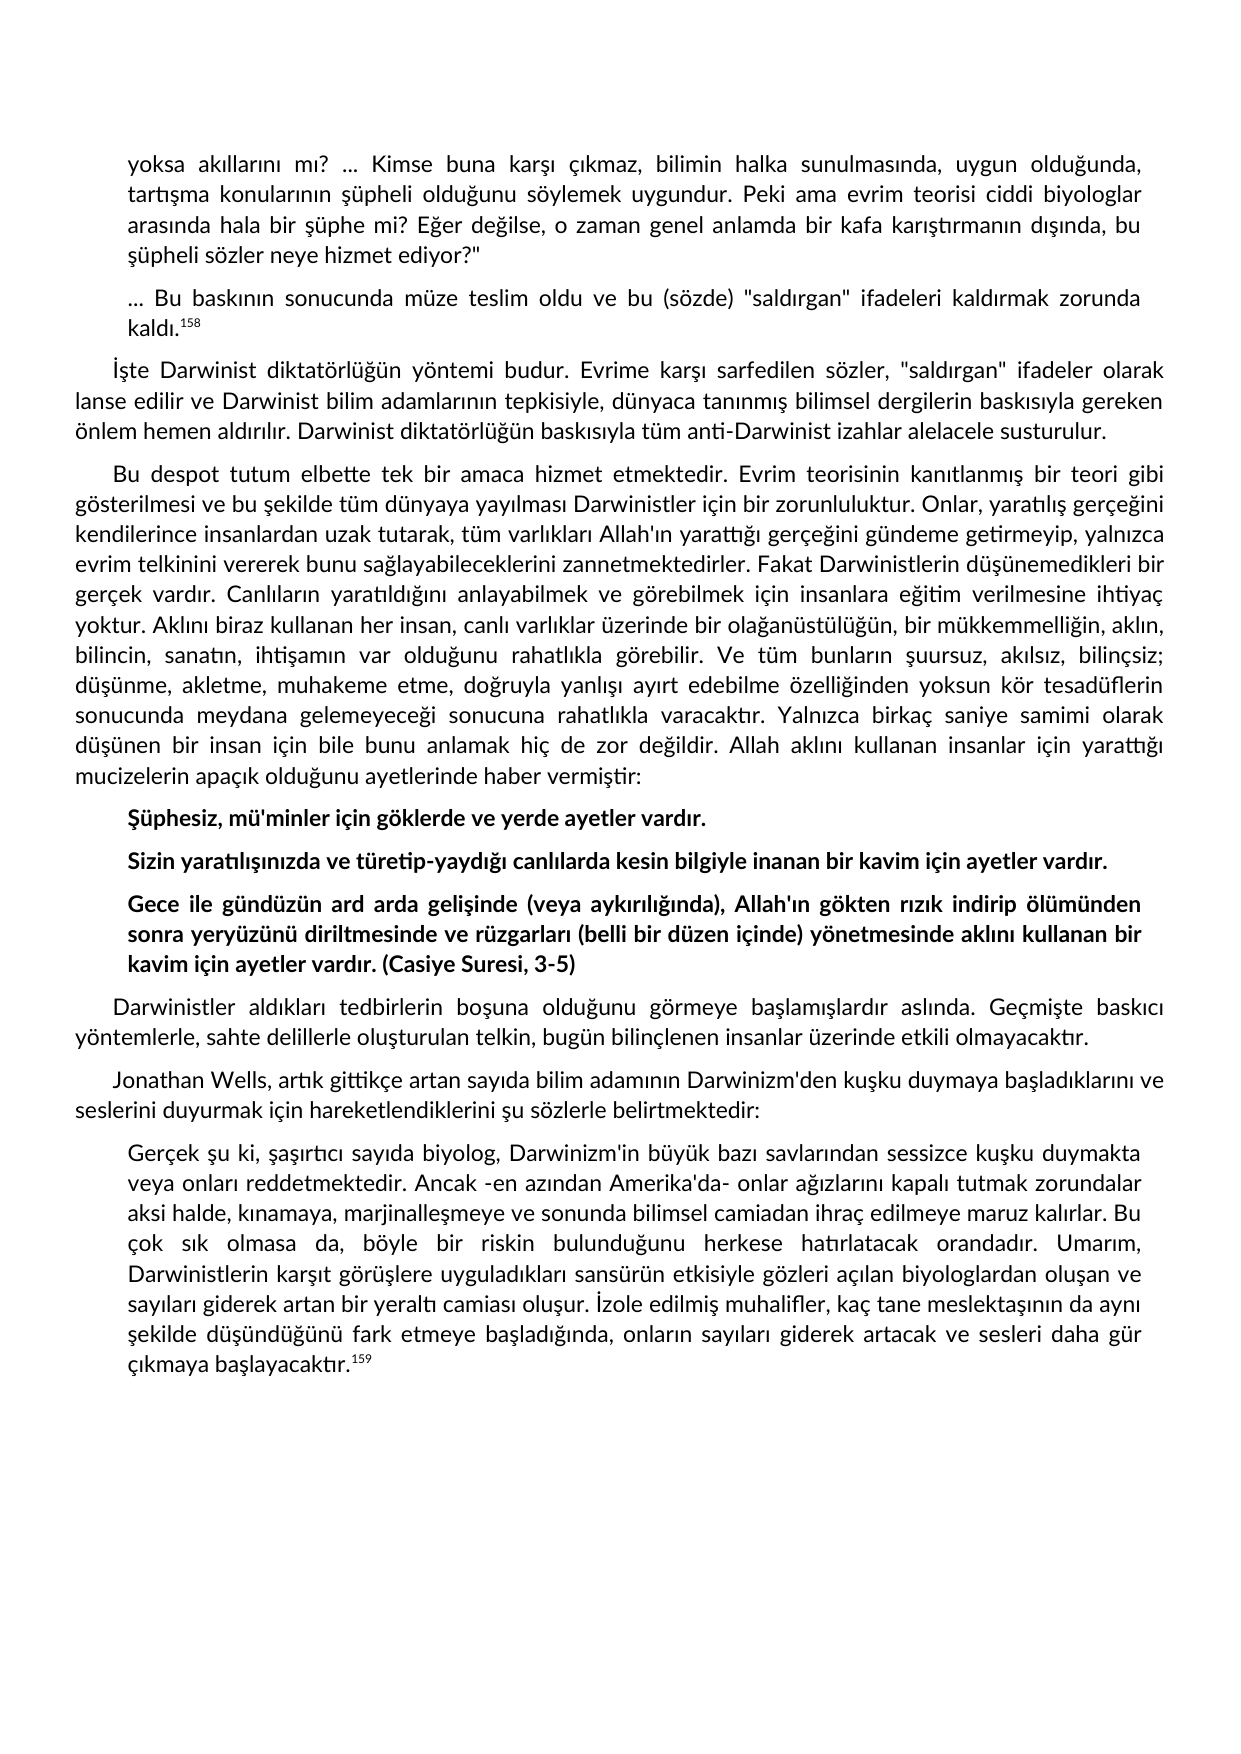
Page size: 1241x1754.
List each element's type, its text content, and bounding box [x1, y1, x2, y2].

text Bu despot tutum elbette tek bir amaca hizmet etmektedir. Evrim teorisinin kanıtlanmış bir teori gibi gösterilmesi ve bu şekilde tüm dünyaya yayılması Darwinistler için bir zorunluluktur. Onlar, yaratılış gerçeğini kendilerince insanlardan uzak tutarak, tüm varlıkları Allah'ın yarattığı gerçeğini gündeme getirmeyip, yalnızca evrim telkinini vererek bunu sağlayabileceklerini zannetmektedirler. Fakat Darwinistlerin düşünemedikleri bir gerçek vardır. Canlıların yaratıldığını anlayabilmek ve görebilmek için insanlara eğitim verilmesine ihtiyaç yoktur. Aklını biraz kullanan her insan, canlı varlıklar üzerinde bir olağanüstülüğün, bir mükkemmelliğin, aklın, bilincin, sanatın, ihtişamın var olduğunu rahatlıkla görebilir. Ve tüm bunların şuursuz, akılsız, bilinçsiz; düşünme, akletme, muhakeme etme, doğruyla yanlışı ayırt edebilme özelliğinden yoksun kör tesadüflerin sonucunda meydana gelemeyeceği sonucuna rahatlıkla varacaktır. Yalnızca birkaç saniye samimi olarak düşünen bir insan için bile bunu anlamak hiç de zor değildir. Allah aklını kullanan insanlar için yarattığı mucizelerin apaçık olduğunu ayetlerinde haber vermiştir: [75, 459, 1165, 789]
text Sizin yaratılışınızda ve türetip-yaydığı canlılarda kesin bilgiyle inanan bir kavim için ayetler vardır. [127, 847, 1143, 874]
text Jonathan Wells, artık gittikçe artan sayıda bilim adamının Darwinizm'den kuşku duymaya başladıklarını ve seslerini duyurmak için hareketlendiklerini şu sözlerle belirtmektedir: [75, 1066, 1165, 1123]
text Gerçek şu ki, şaşırtıcı sayıda biyolog, Darwinizm'in büyük bazı savlarından sessizce kuşku duymakta veya onları reddetmektedir. Ancak -en azından Amerika'da- onlar ağızlarını kapalı tutmak zorundalar aksi halde, kınamaya, marjinalleşmeye ve sonunda bilimsel camiadan ihraç edilmeye maruz kalırlar. Bu çok sık olmasa da, böyle bir riskin bulunduğunu herkese hatırlatacak orandadır. Umarım, Darwinistlerin karşıt görüşlere uyguladıkları sansürün etkisiyle gözleri açılan biyologlardan oluşan ve sayıları giderek artan bir yeraltı camiası oluşur. İzole edilmiş muhalifler, kaç tane meslektaşının da aynı şekilde düşündüğünü fark etmeye başladığında, onların sayıları giderek artacak ve sesleri daha gür çıkmaya başlayacaktır.159 [127, 1138, 1143, 1377]
text Şüphesiz, mü'minler için göklerde ve yerde ayetler vardır. [127, 804, 1143, 832]
text ... Bu baskının sonucunda müze teslim oldu ve bu (sözde) "saldırgan" ifadeleri kaldırmak zorunda kaldı.158 [127, 283, 1143, 341]
text yoksa akıllarını mı? ... Kimse buna karşı çıkmaz, bilimin halka sunulmasında, uygun olduğunda, tartışma konularının şüpheli olduğunu söylemek uygundur. Peki ama evrim teorisi ciddi biyologlar arasında hala bir şüphe mi? Eğer değilse, o zaman genel anlamda bir kafa karıştırmanın dışında, bu şüpheli sözler neye hizmet ediyor?" [127, 150, 1143, 268]
text Darwinistler aldıkları tedbirlerin boşuna olduğunu görmeye başlamışlardır aslında. Geçmişte baskıcı yöntemlerle, sahte delillerle oluşturulan telkin, bugün bilinçlenen insanlar üzerinde etkili olmayacaktır. [75, 993, 1165, 1050]
text Gece ile gündüzün ard arda gelişinde (veya aykırılığında), Allah'ın gökten rızık indirip ölümünden sonra yeryüzünü diriltmesinde ve rüzgarları (belli bir düzen içinde) yönetmesinde aklını kullanan bir kavim için ayetler vardır. (Casiye Suresi, 3-5) [127, 889, 1143, 977]
text İşte Darwinist diktatörlüğün yöntemi budur. Evrime karşı sarfedilen sözler, "saldırgan" ifadeler olarak lanse edilir ve Darwinist bilim adamlarının tepkisiyle, dünyaca tanınmış bilimsel dergilerin baskısıyla gereken önlem hemen aldırılır. Darwinist diktatörlüğün baskısıyla tüm anti-Darwinist izahlar alelacele susturulur. [75, 356, 1165, 444]
